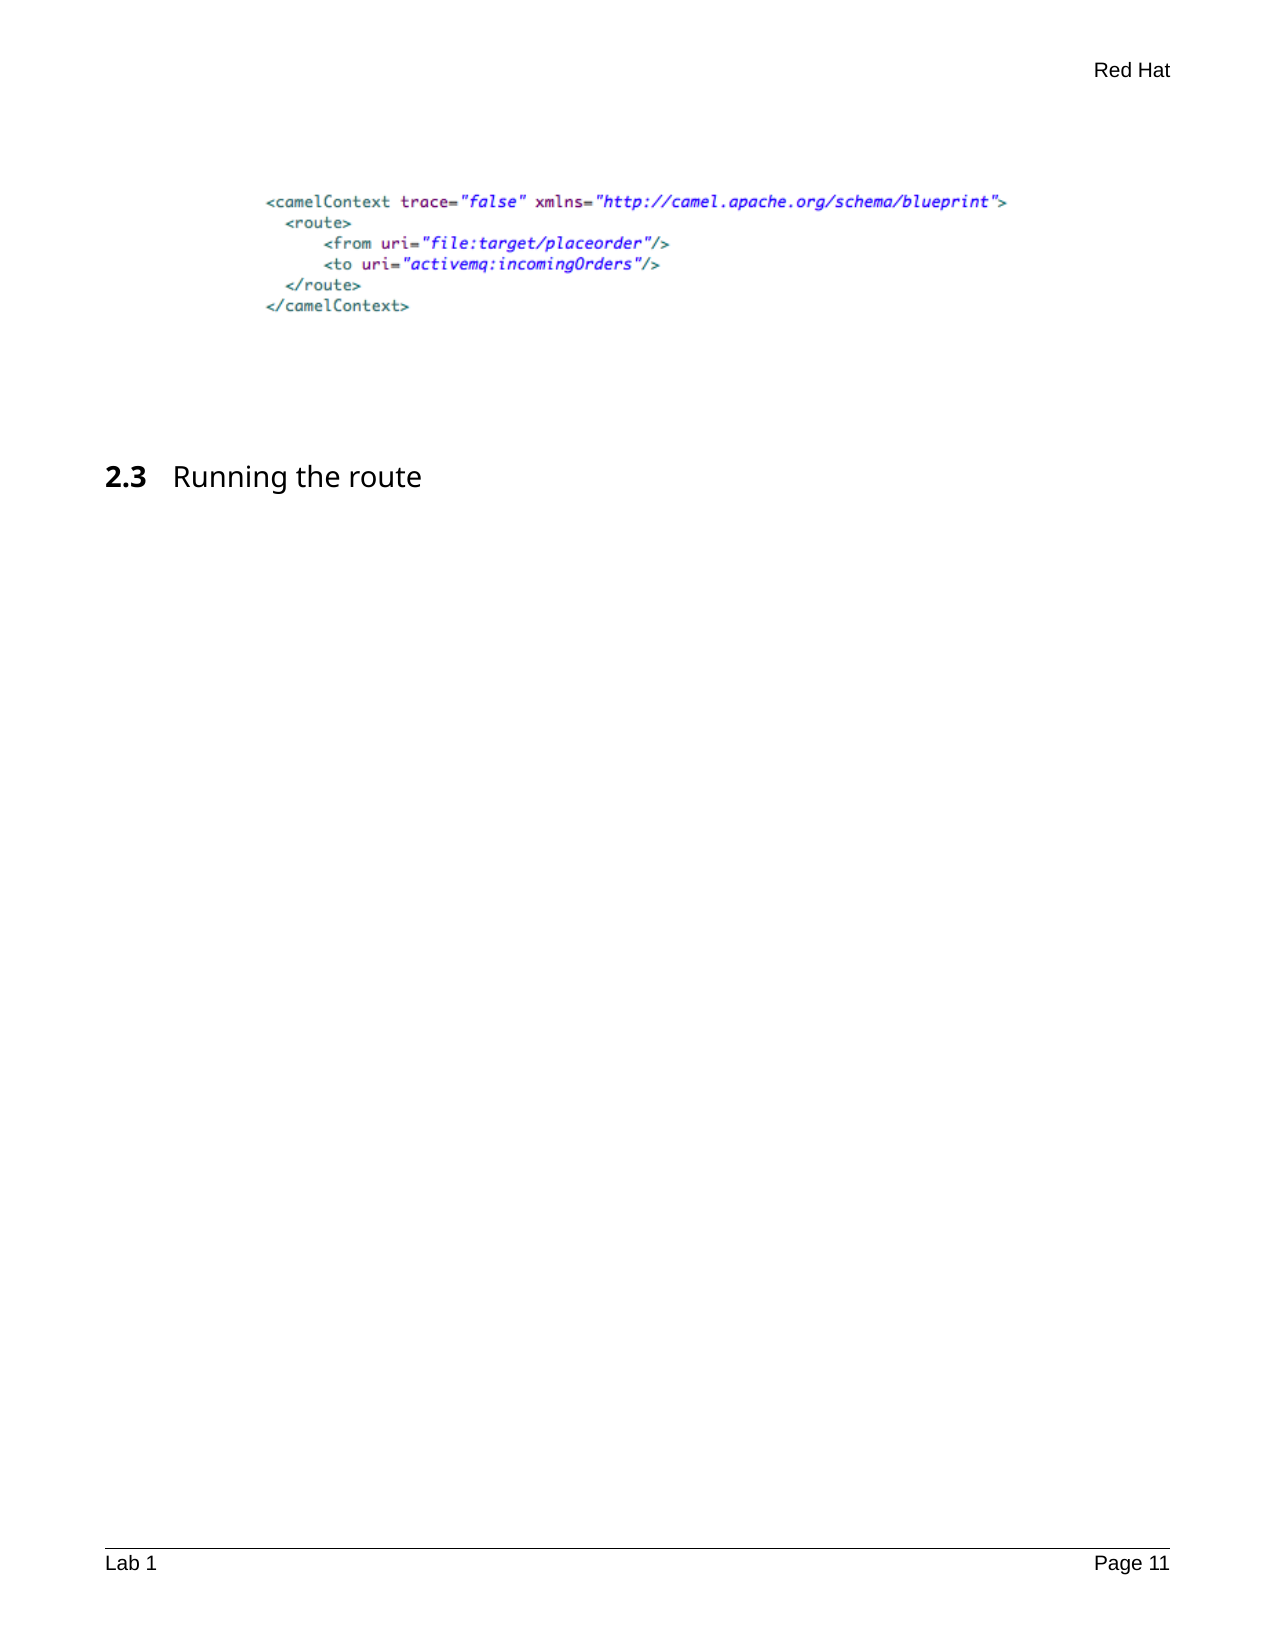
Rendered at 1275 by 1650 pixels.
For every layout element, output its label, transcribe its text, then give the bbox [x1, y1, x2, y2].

subtitle Running the route [105, 456, 1170, 496]
picture [252, 188, 1023, 321]
